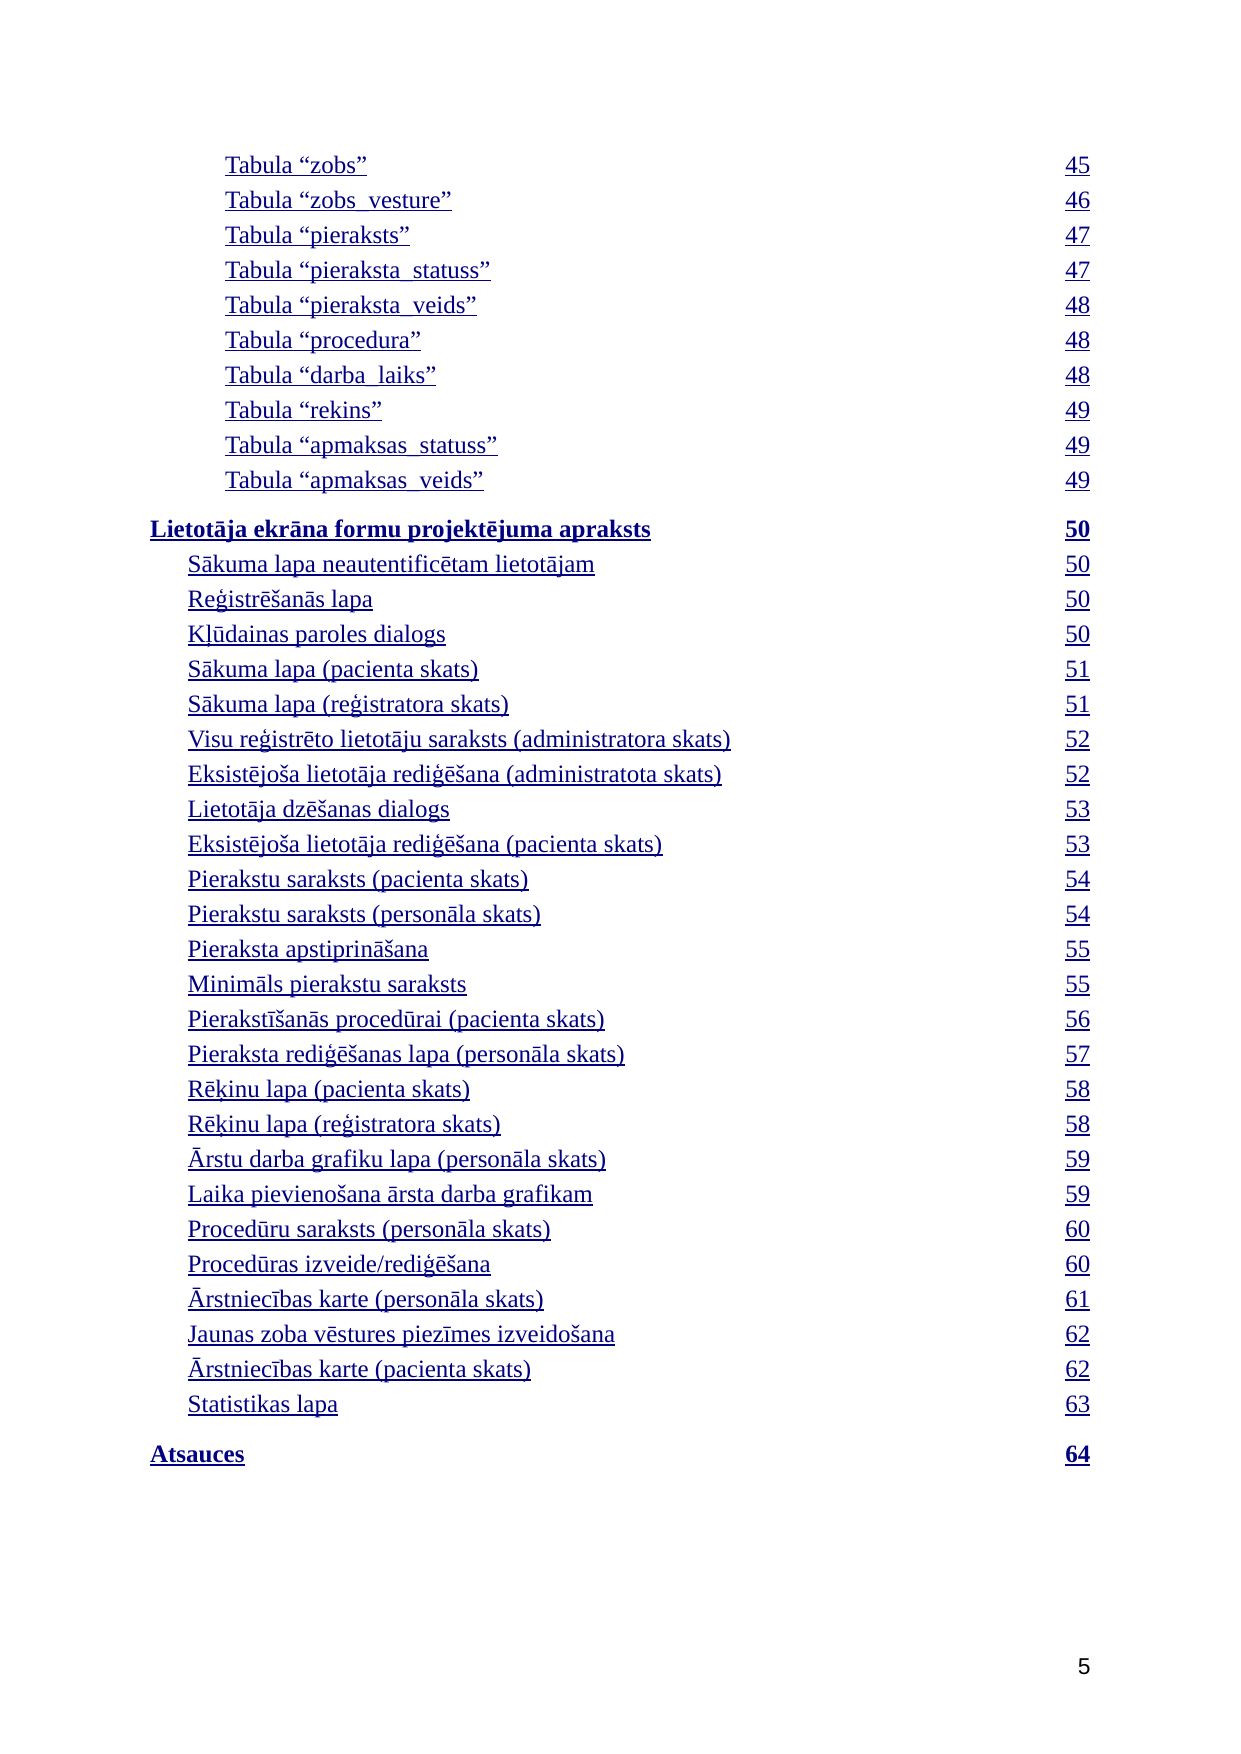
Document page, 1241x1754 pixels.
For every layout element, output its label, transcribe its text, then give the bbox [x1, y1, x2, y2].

text Tabula “apmaksas_statuss” 49 [225, 430, 1090, 459]
text Tabula “rekins” 49 [225, 395, 1090, 424]
text Laika pievienošana ārsta darba grafikam 59 [187, 1179, 1090, 1208]
text Pierakstu saraksts (pacienta skats) 54 [187, 864, 1090, 893]
text Tabula “pieraksta_veids” 48 [225, 290, 1090, 319]
text Lietotāja dzēšanas dialogs 53 [187, 794, 1090, 823]
text Rēķinu lapa (pacienta skats) 58 [187, 1074, 1090, 1103]
text Eksistējoša lietotāja rediģēšana (pacienta skats) 53 [187, 829, 1090, 858]
text Jaunas zoba vēstures piezīmes izveidošana 62 [187, 1319, 1090, 1348]
text Pierakstīšanās procedūrai (pacienta skats) 56 [187, 1004, 1090, 1033]
text Sākuma lapa (reģistratora skats) 51 [187, 689, 1090, 718]
text Procedūras izveide/rediģēšana 60 [187, 1249, 1090, 1278]
text Atsauces 64 [150, 1439, 1090, 1468]
text Tabula “apmaksas_veids” 49 [225, 465, 1090, 494]
text Ārstniecības karte (pacienta skats) 62 [187, 1354, 1090, 1383]
text Rēķinu lapa (reģistratora skats) 58 [187, 1109, 1090, 1138]
text Tabula “pieraksta_statuss” 47 [225, 255, 1090, 284]
text Sākuma lapa (pacienta skats) 51 [187, 654, 1090, 683]
text Procedūru saraksts (personāla skats) 60 [187, 1214, 1090, 1243]
text Tabula “zobs” 45 [225, 150, 1090, 179]
text Tabula “darba_laiks” 48 [225, 360, 1090, 389]
text Ārstu darba grafiku lapa (personāla skats) 59 [187, 1144, 1090, 1173]
text Minimāls pierakstu saraksts 55 [187, 969, 1090, 998]
text Ārstniecības karte (personāla skats) 61 [187, 1284, 1090, 1313]
text Pieraksta apstiprināšana 55 [187, 934, 1090, 963]
text Reģistrēšanās lapa 50 [187, 584, 1090, 613]
text Tabula “zobs_vesture” 46 [225, 185, 1090, 214]
text Visu reģistrēto lietotāju saraksts (administratora skats) 52 [187, 724, 1090, 753]
text Kļūdainas paroles dialogs 50 [187, 619, 1090, 648]
text Sākuma lapa neautentificētam lietotājam 50 [187, 549, 1090, 578]
text Pieraksta rediģēšanas lapa (personāla skats) 57 [187, 1039, 1090, 1068]
text Tabula “pieraksts” 47 [225, 220, 1090, 249]
text Pierakstu saraksts (personāla skats) 54 [187, 899, 1090, 928]
text Tabula “procedura” 48 [225, 325, 1090, 354]
text Lietotāja ekrāna formu projektējuma apraksts 50 [150, 514, 1090, 543]
text Statistikas lapa 63 [187, 1389, 1090, 1418]
text Eksistējoša lietotāja rediģēšana (administratota skats) 52 [187, 759, 1090, 788]
